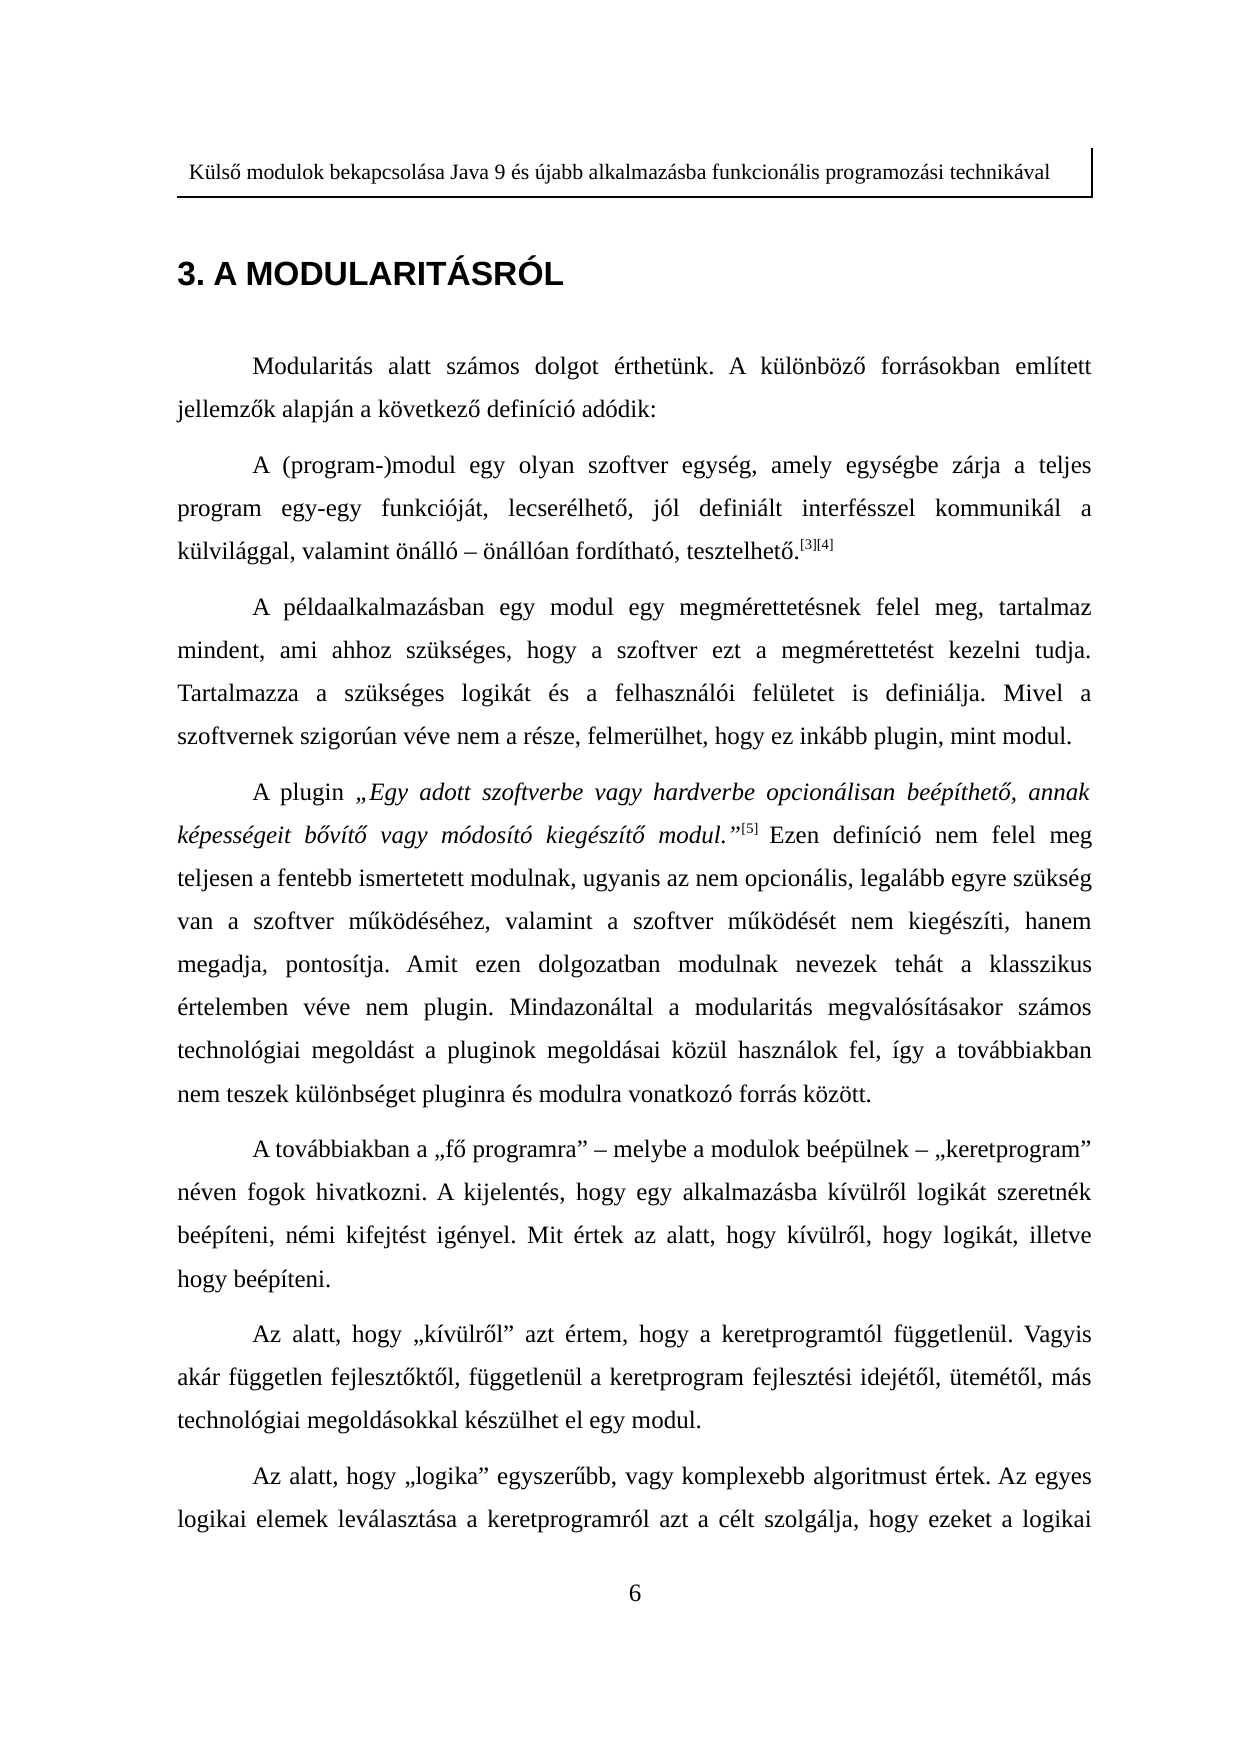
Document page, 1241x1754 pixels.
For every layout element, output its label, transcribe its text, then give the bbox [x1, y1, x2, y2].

text Az alatt, hogy „kívülről” azt értem, hogy a keretprogramtól függetlenül. Vagyis akár független fejlesztőktől, függetlenül a keretprogram fejlesztési idejétől, ütemétől, más technológiai megoldásokkal készülhet el egy modul. [177, 1319, 1093, 1434]
text A (program-)modul egy olyan szoftver egység, amely egységbe zárja a teljes program egy-egy funkcióját, lecserélhető, jól definiált interfésszel kommunikál a külvilággal, valamint önálló – önállóan fordítható, tesztelhető.[3][4] [177, 450, 1093, 565]
text Modularitás alatt számos dolgot érthetünk. A különböző forrásokban említett jellemzők alapján a következő definíció adódik: [177, 351, 1093, 423]
subtitle 3. A modularitásról [177, 254, 1093, 293]
text A továbbiakban a „fő programra” – melybe a modulok beépülnek – „keretprogram” néven fogok hivatkozni. A kijelentés, hogy egy alkalmazásba kívülről logikát szeretnék beépíteni, némi kifejtést igényel. Mit értek az alatt, hogy kívülről, hogy logikát, illetve hogy beépíteni. [177, 1134, 1093, 1292]
text Az alatt, hogy „logika” egyszerűbb, vagy komplexebb algoritmust értek. Az egyes logikai elemek leválasztása a keretprogramról azt a célt szolgálja, hogy ezeket a logikai [177, 1461, 1093, 1533]
text A plugin „Egy adott szoftverbe vagy hardverbe opcionálisan beépíthető, annak képességeit bővítő vagy módosító kiegészítő modul.”[5] Ezen definíció nem felel meg teljesen a fentebb ismertetett modulnak, ugyanis az nem opcionális, legalább egyre szükség van a szoftver működéséhez, valamint a szoftver működését nem kiegészíti, hanem megadja, pontosítja. Amit ezen dolgozatban modulnak nevezek tehát a klasszikus értelemben véve nem plugin. Mindazonáltal a modularitás megvalósításakor számos technológiai megoldást a pluginok megoldásai közül használok fel, így a továbbiakban nem teszek különbséget pluginra és modulra vonatkozó forrás között. [177, 777, 1093, 1107]
text A példaalkalmazásban egy modul egy megmérettetésnek felel meg, tartalmaz mindent, ami ahhoz szükséges, hogy a szoftver ezt a megmérettetést kezelni tudja. Tartalmazza a szükséges logikát és a felhasználói felületet is definiálja. Mivel a szoftvernek szigorúan véve nem a része, felmerülhet, hogy ez inkább plugin, mint modul. [177, 592, 1093, 750]
